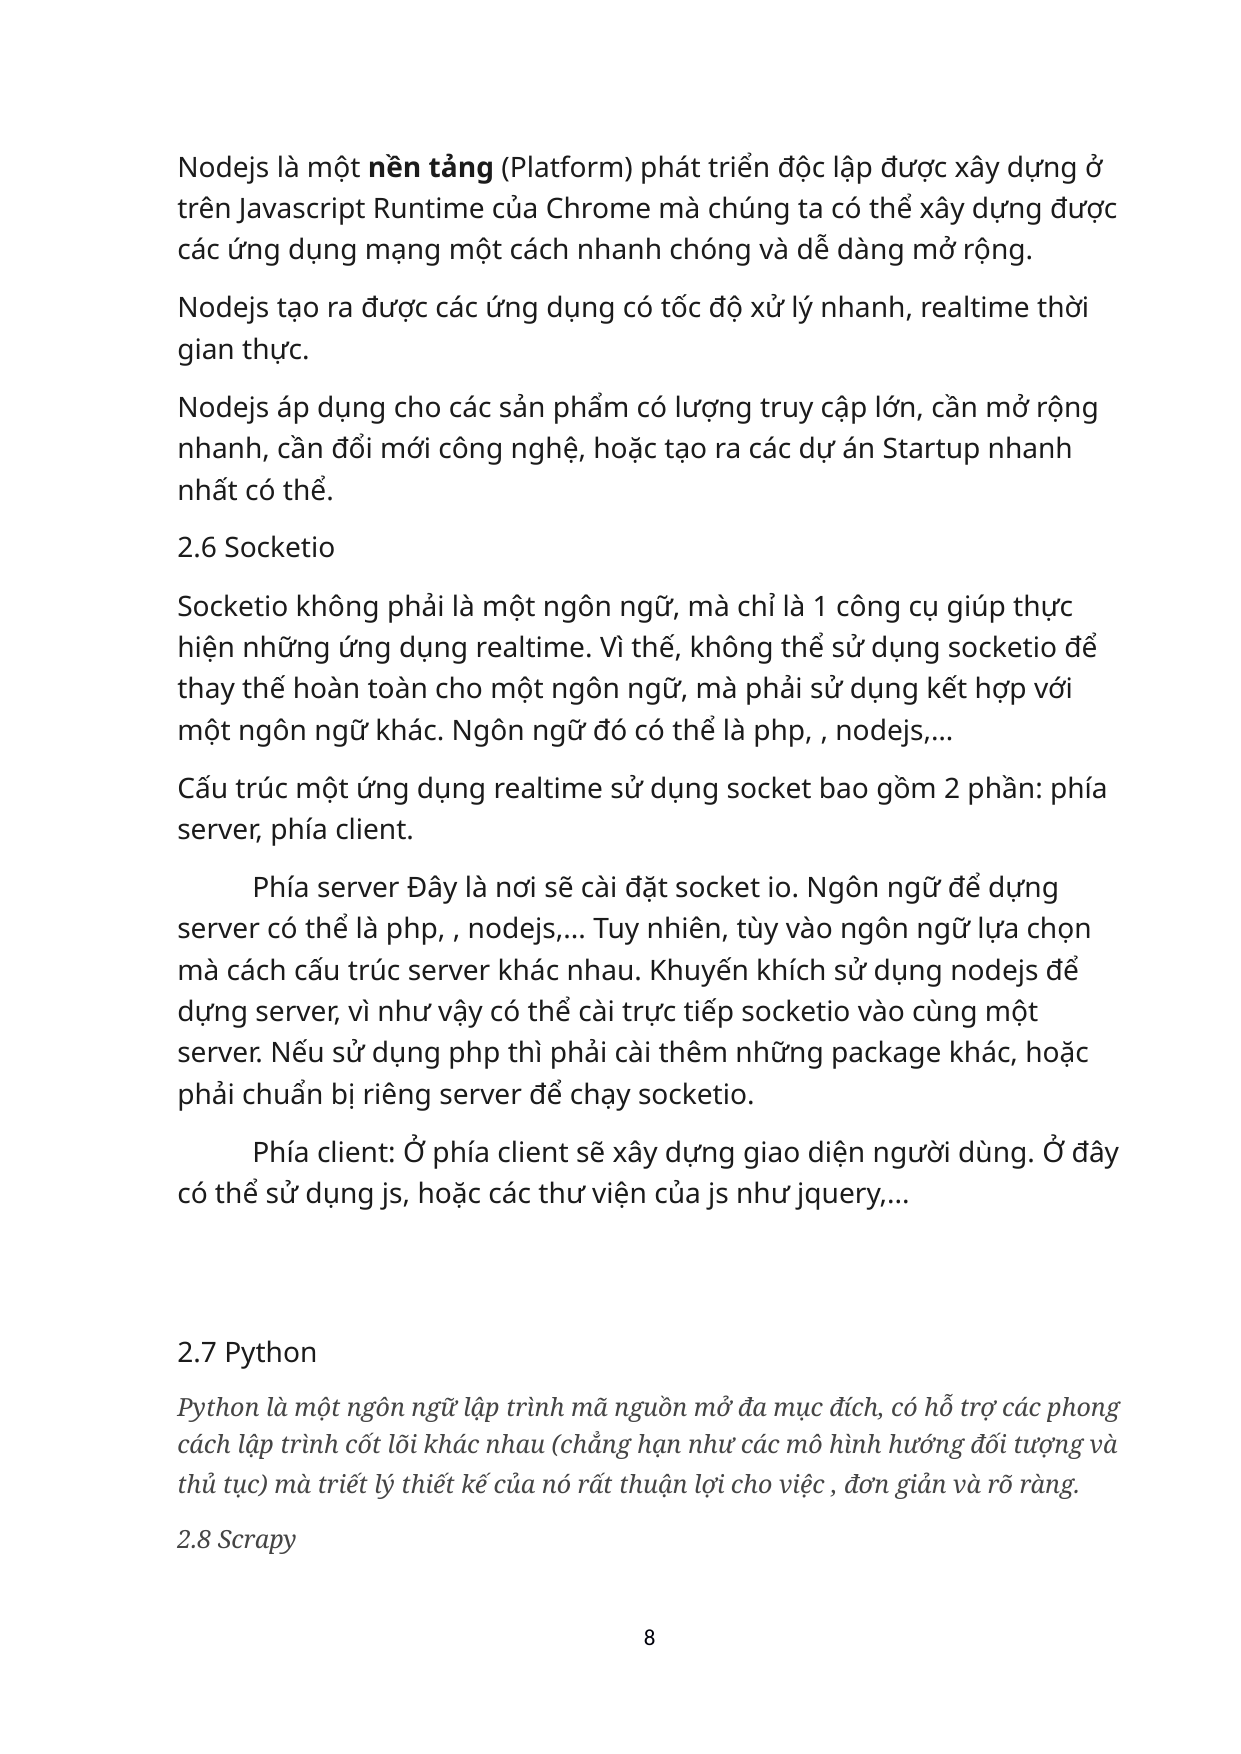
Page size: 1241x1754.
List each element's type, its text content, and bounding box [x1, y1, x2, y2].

list Cấu trúc một ứng dụng realtime sử dụng socket bao gồm 2 phần: phía server, phía client. [177, 768, 1122, 848]
list 2.8 Scrapy [296, 1521, 1122, 1556]
list 2.6 Socketio [335, 528, 1122, 566]
list Socketio không phải là một ngôn ngữ, mà chỉ là 1 công cụ giúp thực hiện những ứng dụng realtime. Vì thế, không thể sử dụng socketio để thay thế hoàn toàn cho một ngôn ngữ, mà phải sử dụng kết hợp với một ngôn ngữ khác. Ngôn ngữ đó có thể là php, asp.net, nodejs,… [177, 586, 1122, 748]
list Nodejs áp dụng cho các sản phẩm có lượng truy cập lớn, cần mở rộng nhanh, cần đổi mới công nghệ, hoặc tạo ra các dự án Startup nhanh nhất có thể. [177, 387, 1122, 508]
list Python là một ngôn ngữ lập trình mã nguồn mở đa mục đích, có hỗ trợ các phong cách lập trình cốt lõi khác nhau (chẳng hạn như các mô hình hướng đối tượng và thủ tục) mà triết lý thiết kế của nó rất thuận lợi cho việc đọc hiểu code, đơn giản và rõ ràng. [177, 1390, 1122, 1502]
list Phía server Đây là nơi sẽ cài đặt socket io. Ngôn ngữ để dựng server có thể là php, asp.net, nodejs,... Tuy nhiên, tùy vào ngôn ngữ lựa chọn mà cách cấu trúc server khác nhau. Khuyến khích sử dụng nodejs để dựng server, vì như vậy có thể cài trực tiếp socketio vào cùng một server. Nếu sử dụng php thì phải cài thêm những package khác, hoặc phải chuẩn bị riêng server để chạy socketio. [177, 867, 1122, 1112]
list Nodejs tạo ra được các ứng dụng có tốc độ xử lý nhanh, realtime thời gian thực. [177, 288, 1122, 367]
list Nodejs là một nền tảng (Platform) phát triển độc lập được xây dựng ở trên Javascript Runtime của Chrome mà chúng ta có thể xây dựng được các ứng dụng mạng một cách nhanh chóng và dễ dàng mở rộng. [177, 147, 1122, 268]
list Phía client: Ở phía client sẽ xây dựng giao diện người dùng. Ở đây có thể sử dụng js, hoặc các thư viện của js như jquery,... [177, 1132, 1122, 1212]
list 2.7 Python [317, 1332, 1122, 1370]
